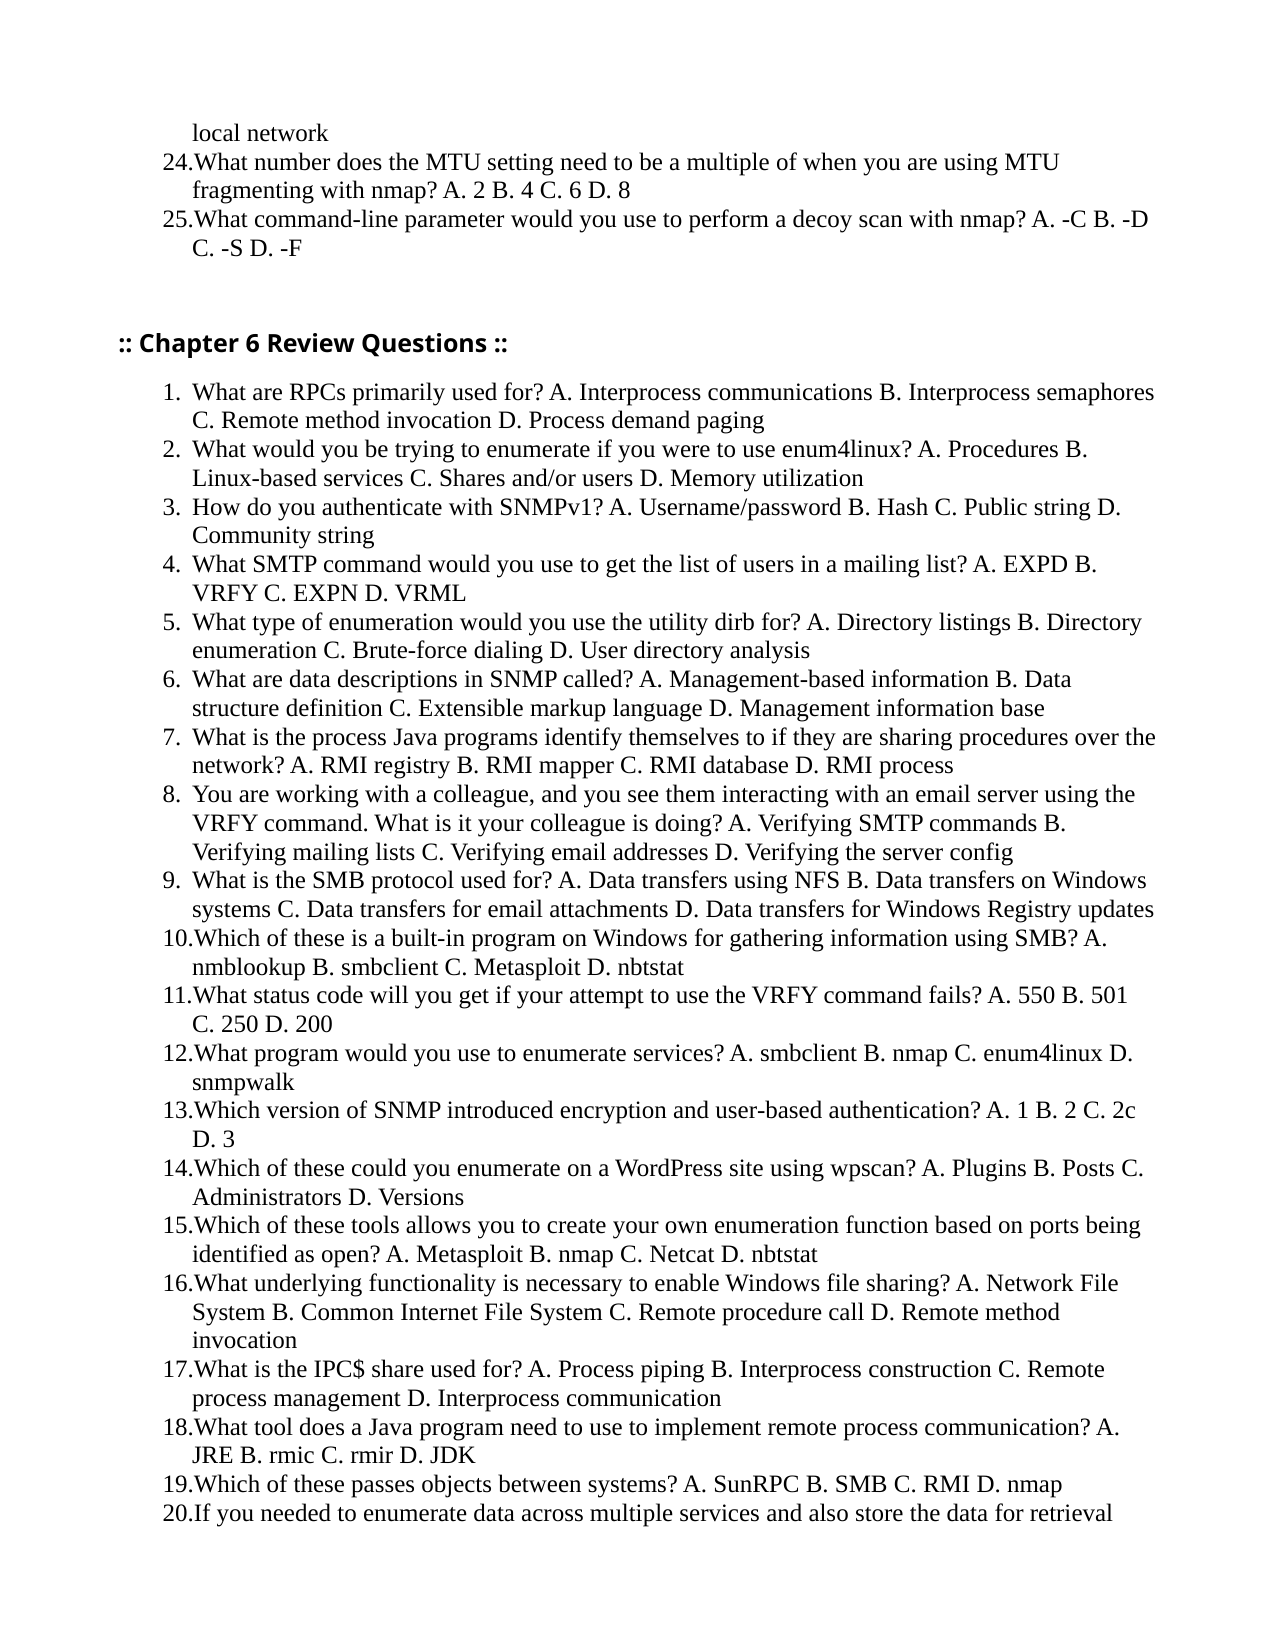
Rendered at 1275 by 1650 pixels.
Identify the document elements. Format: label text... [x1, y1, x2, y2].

list What tool does a Java program need to use to implement remote process communication? A. JRE B. rmic C. rmir D. JDK [162, 1412, 1157, 1469]
list What status code will you get if your attempt to use the VRFY command fails? A. 550 B. 501 C. 250 D. 200 [162, 981, 1157, 1038]
list What would you be trying to enumerate if you were to use enum4linux? A. Procedures B. Linux‐based services C. Shares and/or users D. Memory utilization [162, 434, 1157, 492]
list What SMTP command would you use to get the list of users in a mailing list? A. EXPD B. VRFY C. EXPN D. VRML [162, 549, 1157, 607]
text :: Chapter 6 Review Questions :: [118, 326, 1157, 360]
list Which of these could you enumerate on a WordPress site using wpscan? A. Plugins B. Posts C. Administrators D. Versions [162, 1153, 1157, 1211]
list What are RPCs primarily used for? A. Interprocess communications B. Interprocess semaphores C. Remote method invocation D. Process demand paging [162, 377, 1157, 434]
list local network [162, 118, 1157, 147]
list Which version of SNMP introduced encryption and user‐based authentication? A. 1 B. 2 C. 2c D. 3 [162, 1096, 1157, 1153]
list You are working with a colleague, and you see them interacting with an email server using the VRFY command. What is it your colleague is doing? A. Verifying SMTP commands B. Verifying mailing lists C. Verifying email addresses D. Verifying the server config [162, 779, 1157, 866]
list How do you authenticate with SNMPv1? A. Username/password B. Hash C. Public string D. Community string [162, 492, 1157, 549]
list Which of these tools allows you to create your own enumeration function based on ports being identified as open? A. Metasploit B. nmap C. Netcat D. nbtstat [162, 1211, 1157, 1268]
list Which of these passes objects between systems? A. SunRPC B. SMB C. RMI D. nmap [162, 1469, 1157, 1498]
list What are data descriptions in SNMP called? A. Management‐based information B. Data structure definition C. Extensible markup language D. Management information base [162, 664, 1157, 722]
list Which of these is a built‐in program on Windows for gathering information using SMB? A. nmblookup B. smbclient C. Metasploit D. nbtstat [162, 923, 1157, 981]
list What is the SMB protocol used for? A. Data transfers using NFS B. Data transfers on Windows systems C. Data transfers for email attachments D. Data transfers for Windows Registry updates [162, 866, 1157, 923]
list What is the IPC$ share used for? A. Process piping B. Interprocess construction C. Remote process management D. Interprocess communication [162, 1354, 1157, 1412]
list What number does the MTU setting need to be a multiple of when you are using MTU fragmenting with nmap? A. 2 B. 4 C. 6 D. 8 [162, 147, 1157, 204]
list What type of enumeration would you use the utility dirb for? A. Directory listings B. Directory enumeration C. Brute‐force dialing D. User directory analysis [162, 607, 1157, 664]
list If you needed to enumerate data across multiple services and also store the data for retrieval [162, 1498, 1157, 1527]
list What command‐line parameter would you use to perform a decoy scan with nmap? A. ‐C B. ‐D C. ‐S D. ‐F [162, 204, 1157, 262]
list What underlying functionality is necessary to enable Windows file sharing? A. Network File System B. Common Internet File System C. Remote procedure call D. Remote method invocation [162, 1268, 1157, 1354]
list What is the process Java programs identify themselves to if they are sharing procedures over the network? A. RMI registry B. RMI mapper C. RMI database D. RMI process [162, 722, 1157, 779]
list What program would you use to enumerate services? A. smbclient B. nmap C. enum4linux D. snmpwalk [162, 1038, 1157, 1096]
